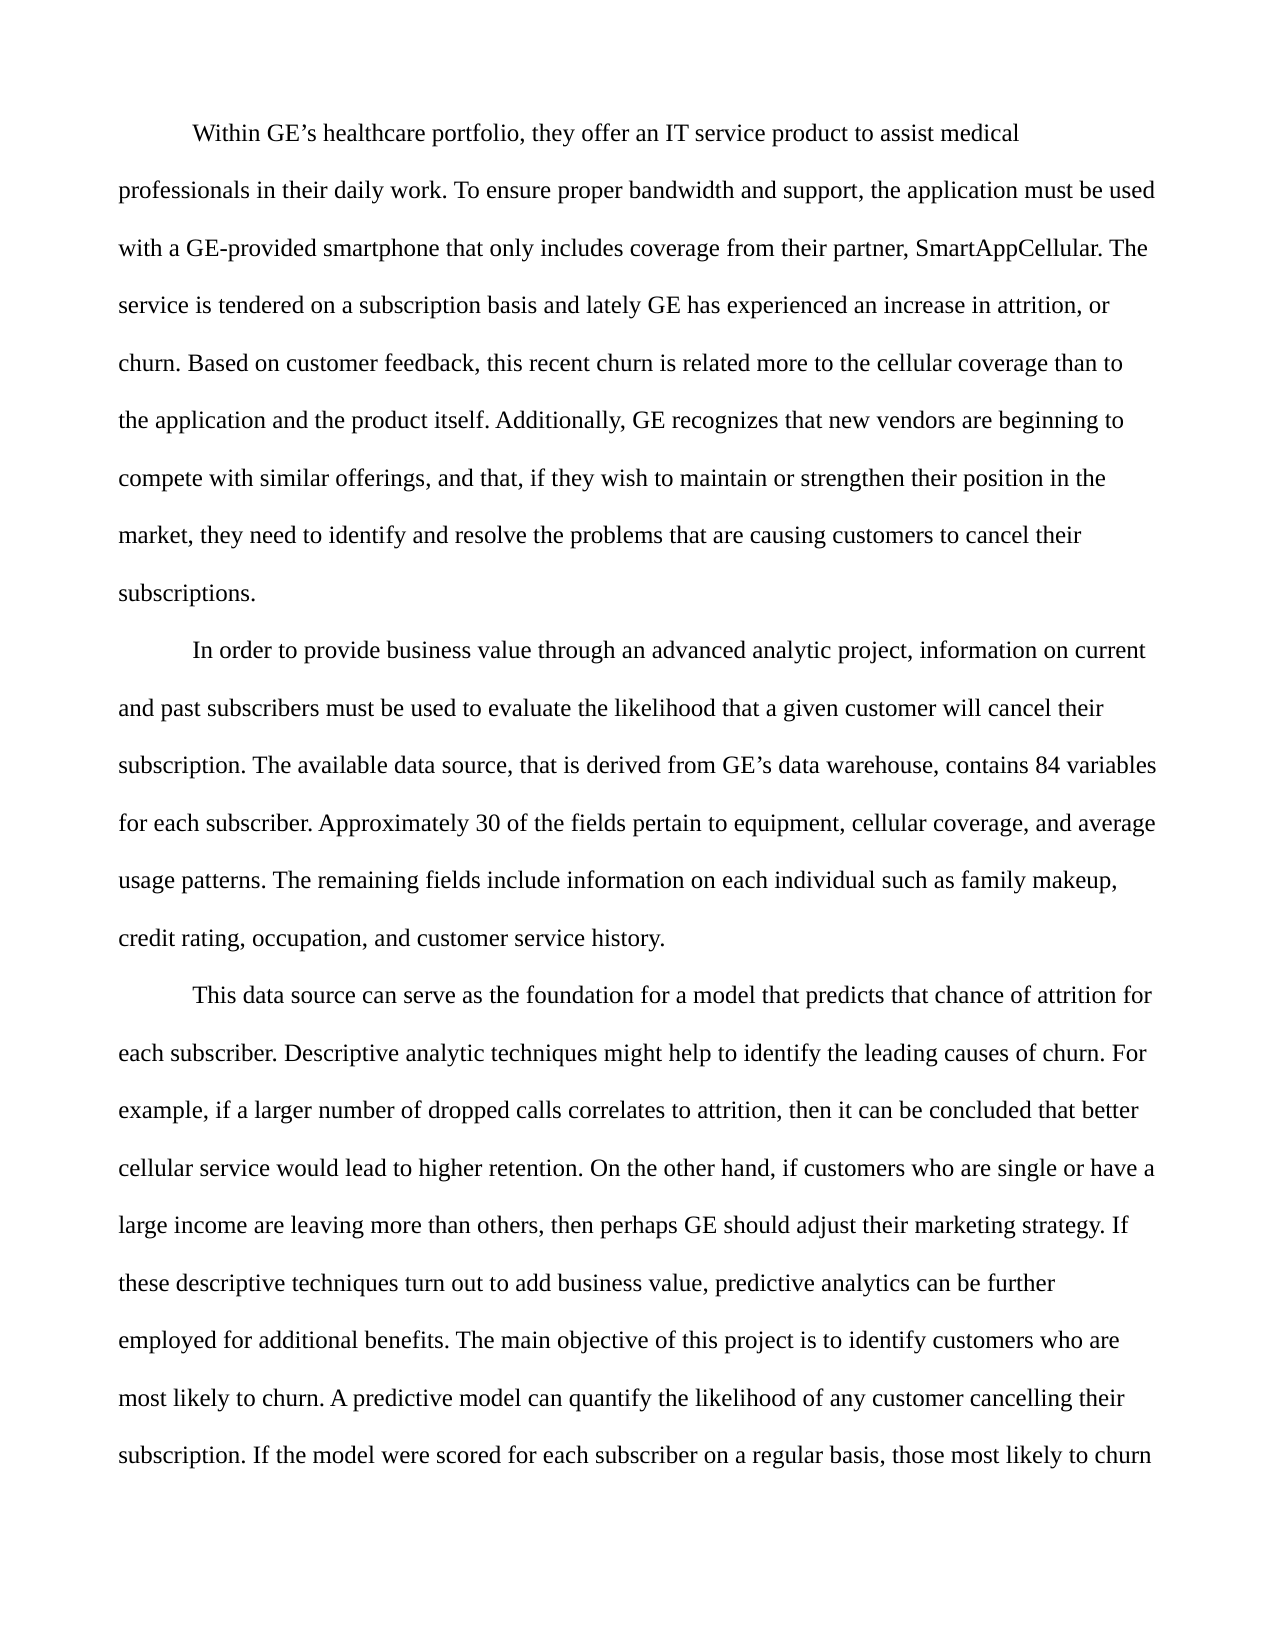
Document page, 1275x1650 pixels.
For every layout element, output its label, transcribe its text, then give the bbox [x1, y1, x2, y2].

text Within GE’s healthcare portfolio, they offer an IT service product to assist medical professionals in their daily work. To ensure proper bandwidth and support, the application must be used with a GE-provided smartphone that only includes coverage from their partner, SmartAppCellular. The service is tendered on a subscription basis and lately GE has experienced an increase in attrition, or churn. Based on customer feedback, this recent churn is related more to the cellular coverage than to the application and the product itself. Additionally, GE recognizes that new vendors are beginning to compete with similar offerings, and that, if they wish to maintain or strengthen their position in the market, they need to identify and resolve the problems that are causing customers to cancel their subscriptions. [118, 118, 1157, 607]
text This data source can serve as the foundation for a model that predicts that chance of attrition for each subscriber. Descriptive analytic techniques might help to identify the leading causes of churn. For example, if a larger number of dropped calls correlates to attrition, then it can be concluded that better cellular service would lead to higher retention. On the other hand, if customers who are single or have a large income are leaving more than others, then perhaps GE should adjust their marketing strategy. If these descriptive techniques turn out to add business value, predictive analytics can be further employed for additional benefits. The main objective of this project is to identify customers who are most likely to churn. A predictive model can quantify the likelihood of any customer cancelling their subscription. If the model were scored for each subscriber on a regular basis, those most likely to churn [118, 981, 1157, 1469]
text In order to provide business value through an advanced analytic project, information on current and past subscribers must be used to evaluate the likelihood that a given customer will cancel their subscription. The available data source, that is derived from GE’s data warehouse, contains 84 variables for each subscriber. Approximately 30 of the fields pertain to equipment, cellular coverage, and average usage patterns. The remaining fields include information on each individual such as family makeup, credit rating, occupation, and customer service history. [118, 636, 1157, 952]
